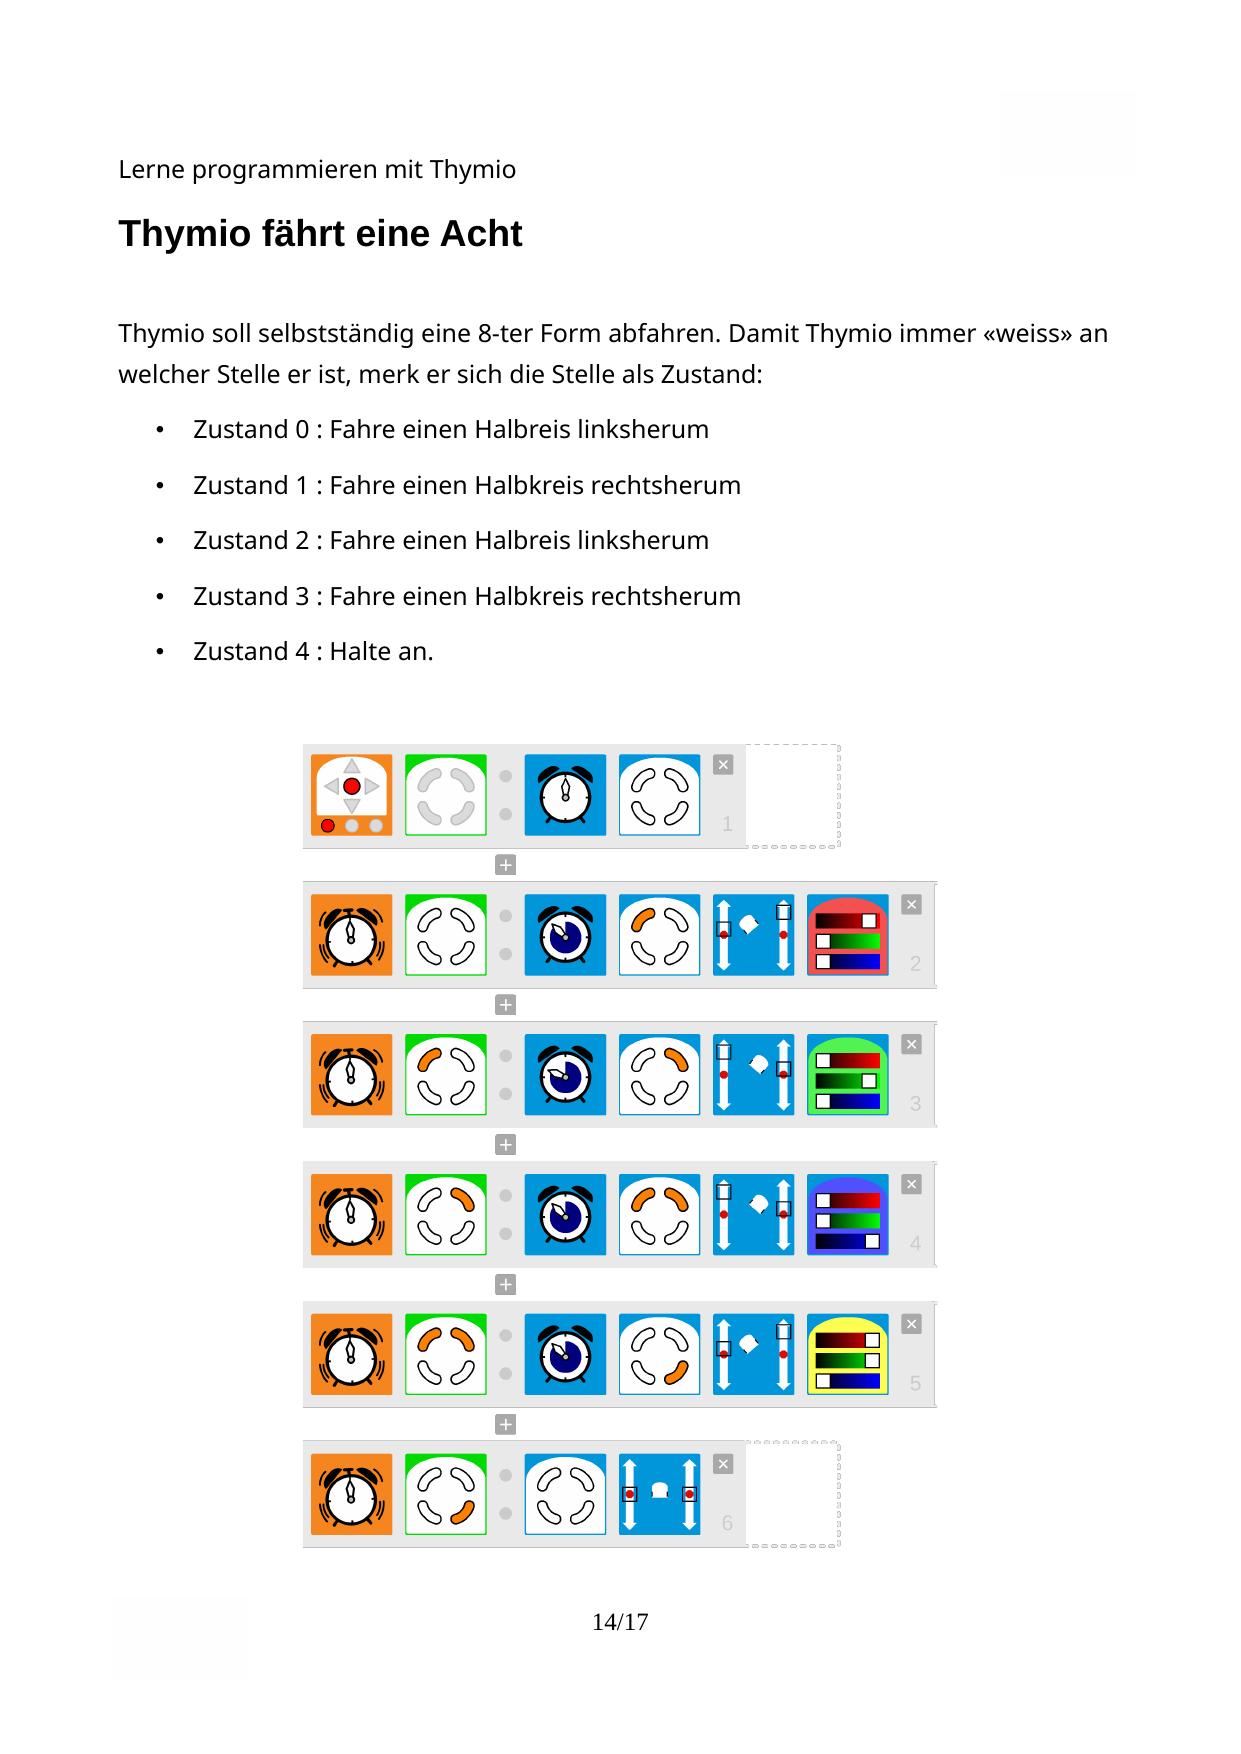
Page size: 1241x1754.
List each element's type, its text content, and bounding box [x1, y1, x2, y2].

subtitle Zustand 2 : Fahre einen Halbreis linksherum [156, 523, 1122, 557]
picture [112, 1596, 249, 1682]
picture [999, 91, 1136, 177]
picture [302, 744, 938, 1550]
subtitle Zustand 0 : Fahre einen Halbreis linksherum [156, 412, 1122, 446]
subtitle Zustand 3 : Fahre einen Halbkreis rechtsherum [156, 578, 1122, 612]
subtitle Zustand 1 : Fahre einen Halbkreis rechtsherum [156, 468, 1122, 502]
subtitle Zustand 4 : Halte an. [156, 634, 1122, 668]
subtitle Thymio soll selbstständig eine 8-ter Form abfahren. Damit Thymio immer «weiss» an welcher Stelle er ist, merk er sich die Stelle als Zustand: [118, 316, 1122, 391]
subtitle Thymio fährt eine Acht [118, 211, 1122, 254]
